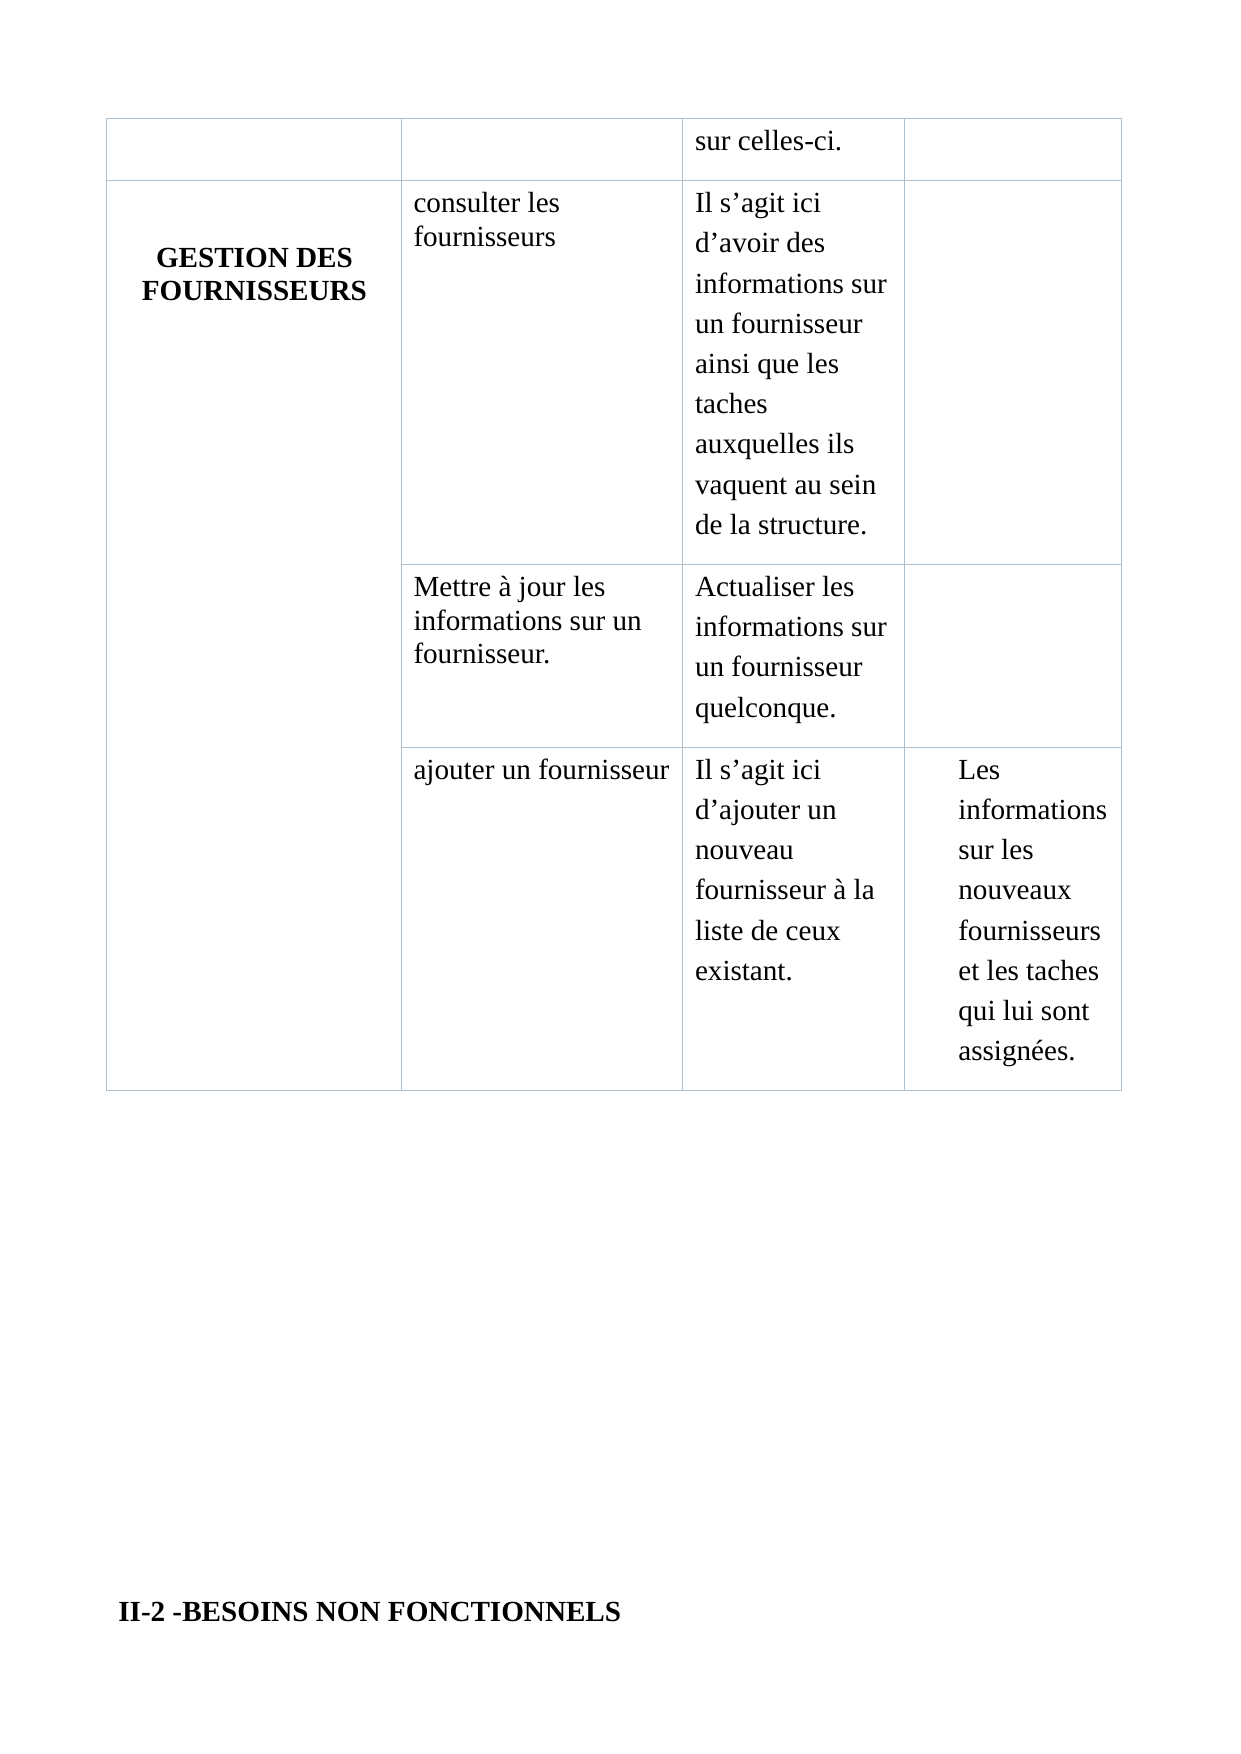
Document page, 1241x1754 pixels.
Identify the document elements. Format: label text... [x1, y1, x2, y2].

table_cell [402, 119, 682, 180]
table_cell sur celles-ci. [683, 119, 904, 180]
text II-2 -BESOINS NON FONCTIONNELS [118, 1594, 1122, 1628]
table_cell consulter les fournisseurs [402, 181, 682, 564]
table_cell ajouter un fournisseur [402, 748, 682, 1090]
table_cell Il s’agit ici d’ajouter un nouveau fournisseur à la liste de ceux existant. [683, 748, 904, 1090]
table_cell [905, 119, 1121, 180]
table_cell [107, 119, 401, 180]
table_cell GESTION DES FOURNISSEURS [107, 181, 401, 1090]
table_cell Mettre à jour les informations sur un fournisseur. [402, 565, 682, 747]
table_cell [905, 181, 1121, 564]
table_cell Actualiser les informations sur un fournisseur quelconque. [683, 565, 904, 747]
table_cell [905, 565, 1121, 747]
table_cell Il s’agit ici d’avoir des informations sur un fournisseur ainsi que les taches auxquelles ils vaquent au sein de la structure. [683, 181, 904, 564]
table_cell Les informations sur les nouveaux fournisseurs et les taches qui lui sont assignées. [905, 748, 1121, 1090]
